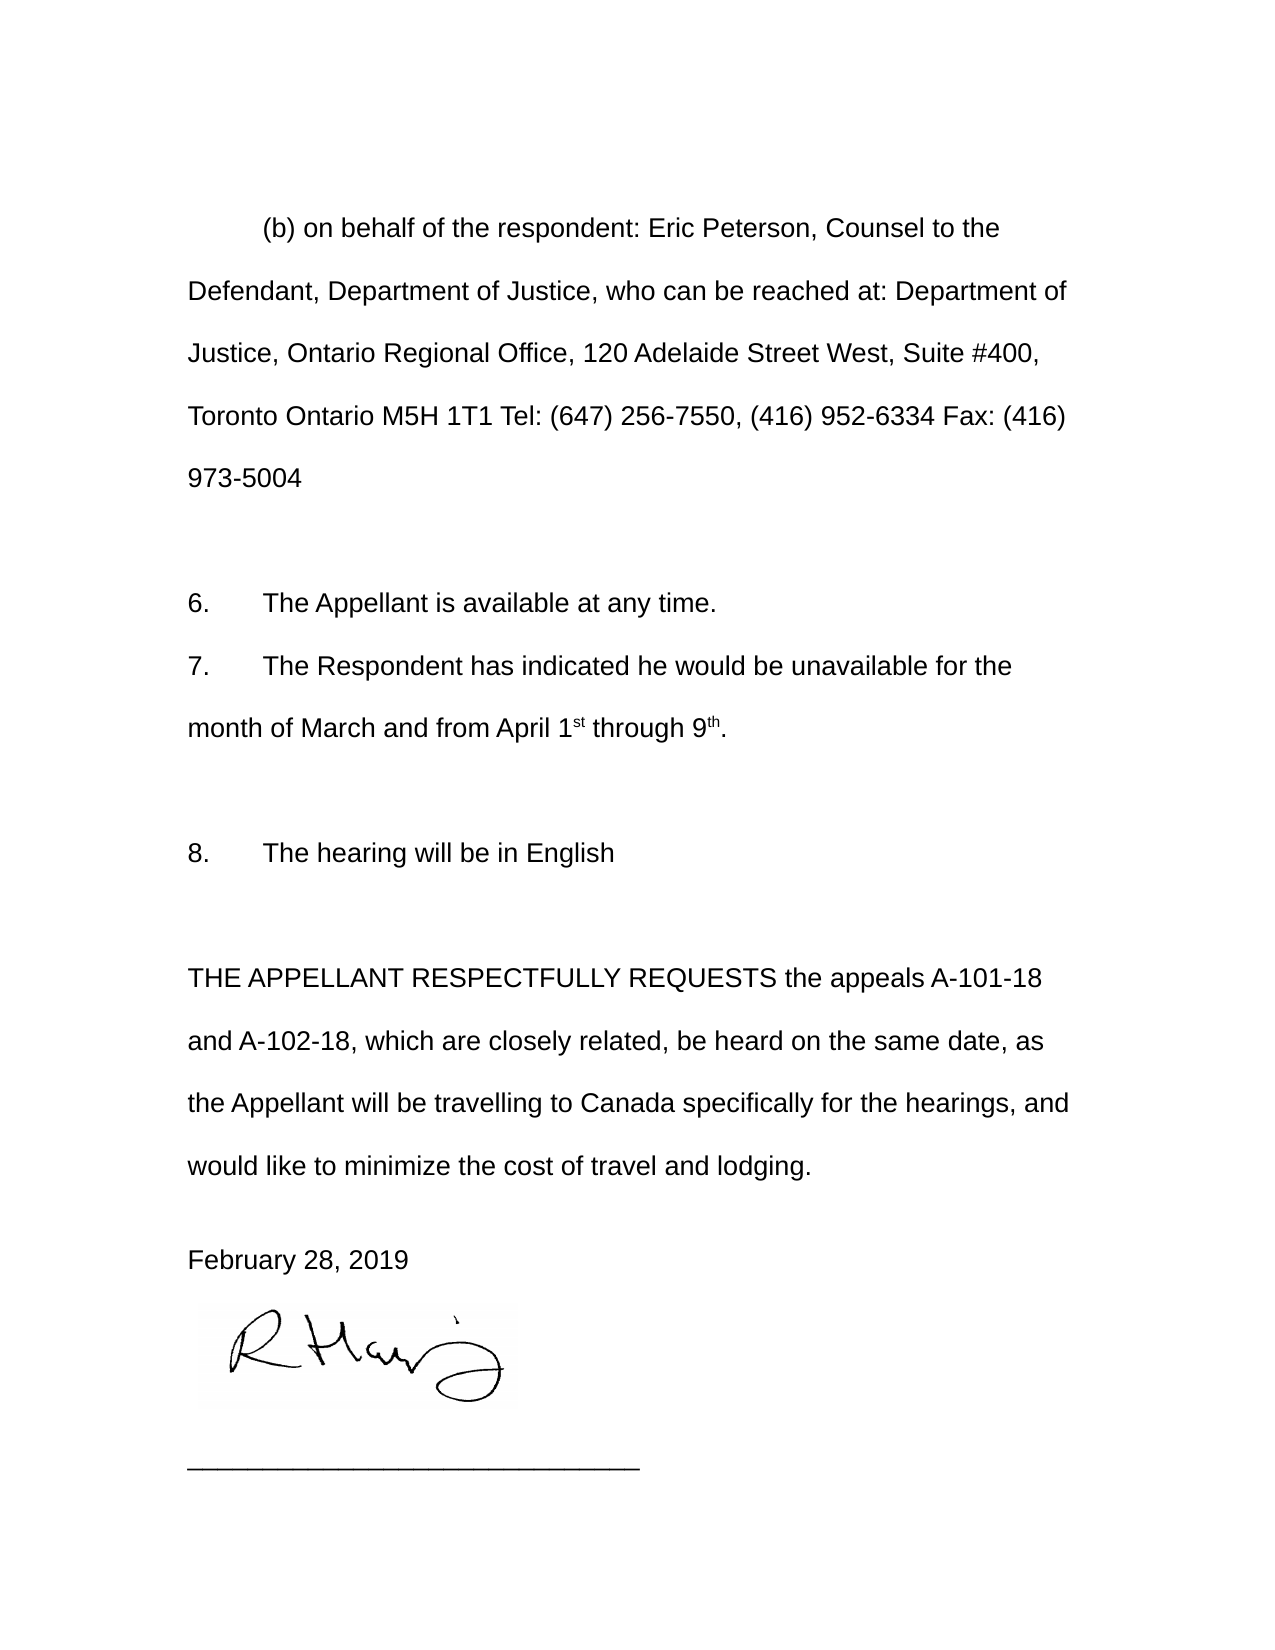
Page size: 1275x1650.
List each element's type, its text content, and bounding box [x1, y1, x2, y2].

list 8. The hearing will be in English [187, 837, 1087, 869]
text (b) on behalf of the respondent: Eric Peterson, Counsel to the Defendant, Department of Justice, who can be reached at: Department of Justice, Ontario Regional Office, 120 Adelaide Street West, Suite #400, Toronto Ontario M5H 1T1 Tel: (647) 256-7550, (416) 952-6334 Fax: (416) 973-5004 [187, 212, 1087, 494]
list THE APPELLANT RESPECTFULLY REQUESTS the appeals A-101-18 and A-102-18, which are closely related, be heard on the same date, as the Appellant will be travelling to Canada specifically for the hearings, and would like to minimize the cost of travel and lodging. [187, 962, 1087, 1181]
text February 28, 2019 [187, 1244, 1087, 1275]
list The Appellant is available at any time. [187, 587, 1087, 619]
list The Respondent has indicated he would be unavailable for the month of March and from April 1st through 9th. [187, 650, 1087, 744]
text ______________________________ [187, 1440, 1087, 1471]
picture [198, 1302, 518, 1409]
